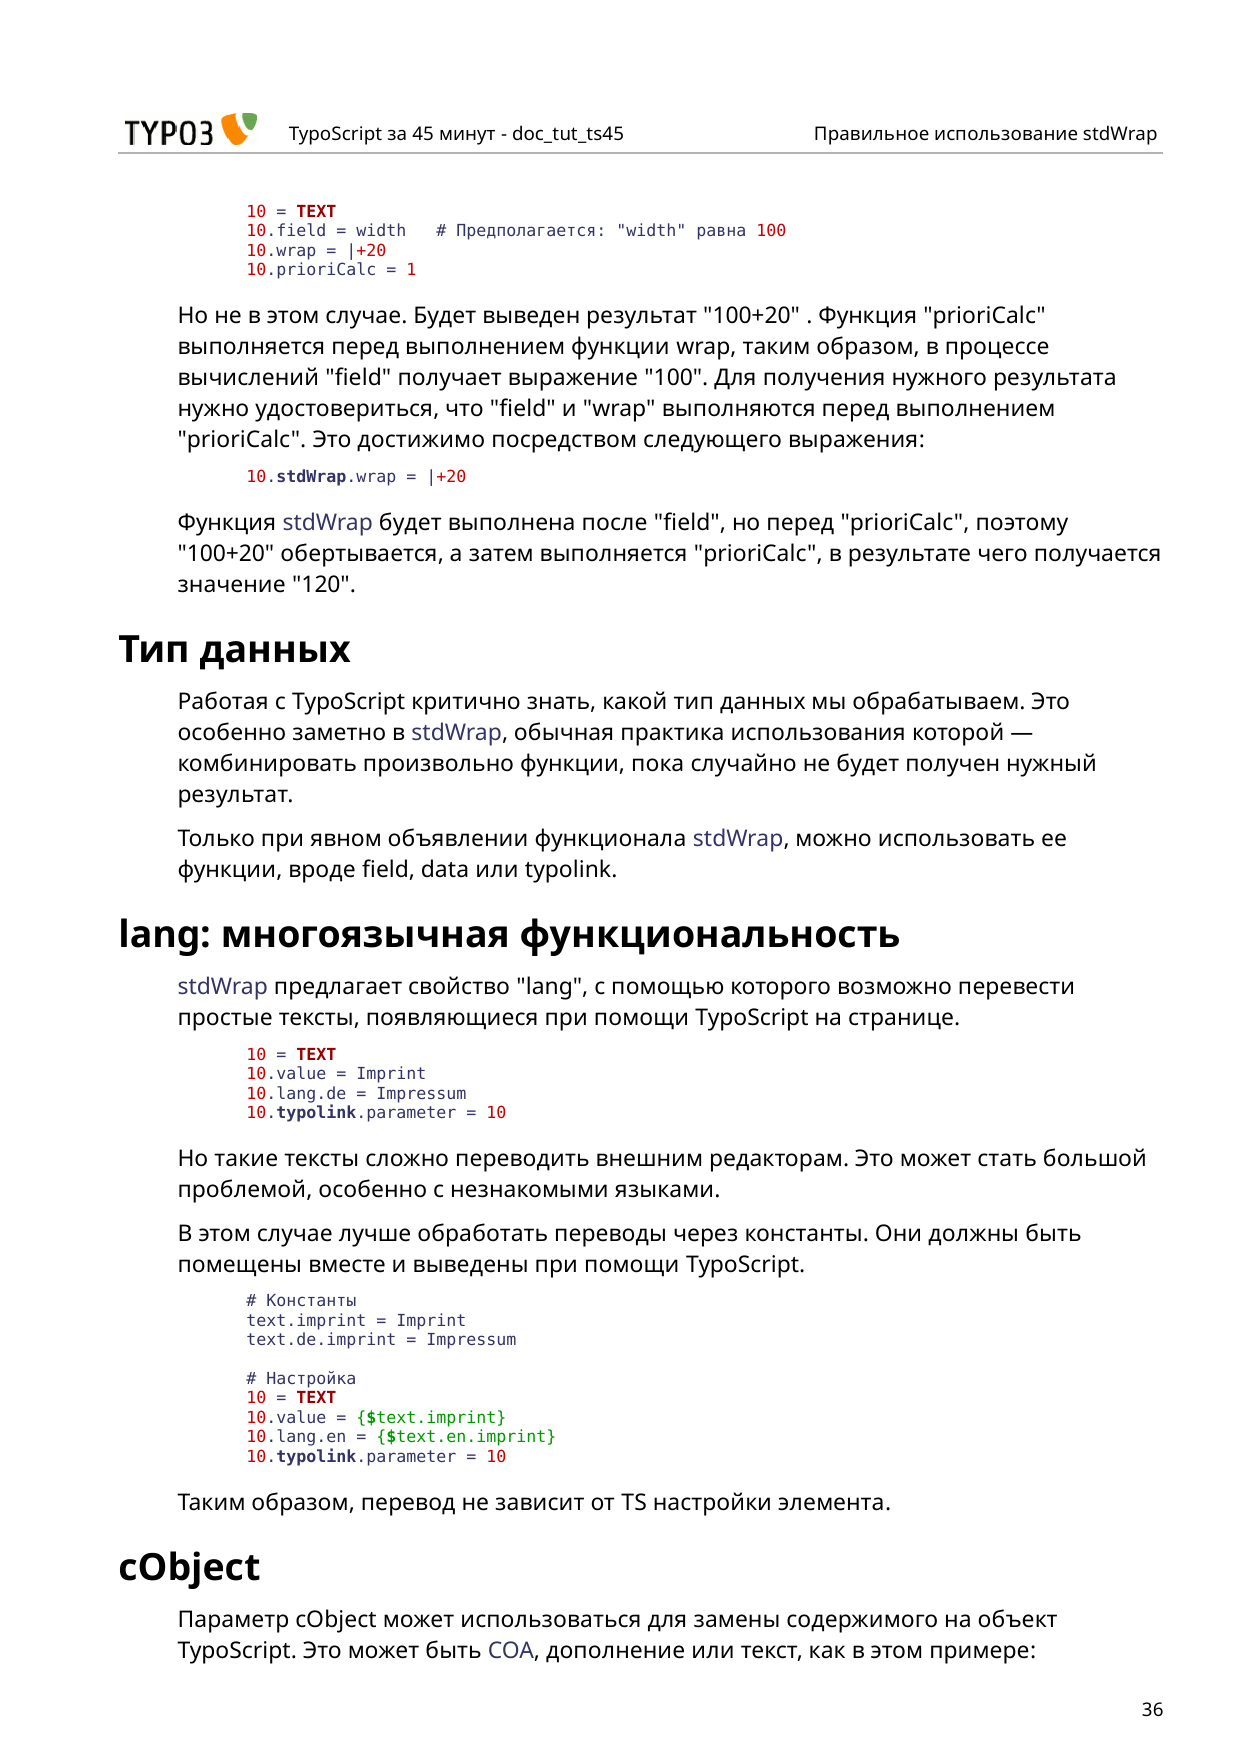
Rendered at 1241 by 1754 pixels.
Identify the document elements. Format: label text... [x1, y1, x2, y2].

text 10.wrap = |+20 [236, 241, 1163, 260]
text Но такие тексты сложно переводить внешним редакторам. Это может стать большой проблемой, особенно с незнакомыми языками. [177, 1142, 1163, 1204]
text # Настройка [236, 1369, 1163, 1388]
text 10.lang.de = Impressum [236, 1084, 1163, 1103]
text 10.value = {$text.imprint} [236, 1408, 1163, 1427]
text 10.field = width # Предполагается: "width" равна 100 [236, 221, 1163, 241]
text text.imprint = Imprint [236, 1311, 1163, 1330]
text # Константы [236, 1291, 1163, 1311]
text 10.stdWrap.wrap = |+20 [236, 467, 1163, 486]
subtitle cObject [118, 1541, 1163, 1592]
text Параметр cObject может использоваться для замены содержимого на объект TypoScript. Это может быть COA, дополнение или текст, как в этом примере: [177, 1603, 1163, 1665]
text Функция stdWrap будет выполнена после "field", но перед "prioriCalc", поэтому "100+20" обертывается, а затем выполняется "prioriCalc", в результате чего получается значение "120". [177, 506, 1163, 599]
text 10.value = Imprint [236, 1064, 1163, 1084]
text Таким образом, перевод не зависит от TS настройки элемента. [177, 1486, 1163, 1517]
text 10 = TEXT [236, 1045, 1163, 1064]
subtitle lang: многоязычная функциональность [118, 907, 1163, 958]
text stdWrap предлагает свойство "lang", с помощью которого возможно перевести простые тексты, появляющиеся при помощи TypoScript на странице. [177, 970, 1163, 1032]
text Работая с TypoScript критично знать, какой тип данных мы обрабатываем. Это особенно заметно в stdWrap, обычная практика использования которой — комбинировать произвольно функции, пока случайно не будет получен нужный результат. [177, 685, 1163, 809]
text 10 = TEXT [236, 1388, 1163, 1408]
text В этом случае лучше обработать переводы через константы. Они должны быть помещены вместе и выведены при помощи TypoScript. [177, 1217, 1163, 1279]
picture [124, 112, 260, 145]
text 10 = TEXT [236, 202, 1163, 221]
text 10.prioriCalc = 1 [236, 260, 1163, 279]
text 10.typolink.parameter = 10 [236, 1447, 1163, 1466]
text Только при явном объявлении функционала stdWrap, можно использовать ее функции, вроде field, data или typolink. [177, 822, 1163, 884]
text 10.typolink.parameter = 10 [236, 1103, 1163, 1123]
subtitle Тип данных [118, 622, 1163, 673]
text Но не в этом случае. Будет выведен результат "100+20" . Функция "prioriCalc" выполняется перед выполнением функции wrap, таким образом, в процессе вычислений "field" получает выражение "100". Для получения нужного результата нужно удостовериться, что "field" и "wrap" выполняются перед выполнением "prioriCalc". Это достижимо посредством следующего выражения: [177, 299, 1163, 454]
text 10.lang.en = {$text.en.imprint} [236, 1427, 1163, 1447]
text text.de.imprint = Impressum [236, 1330, 1163, 1349]
